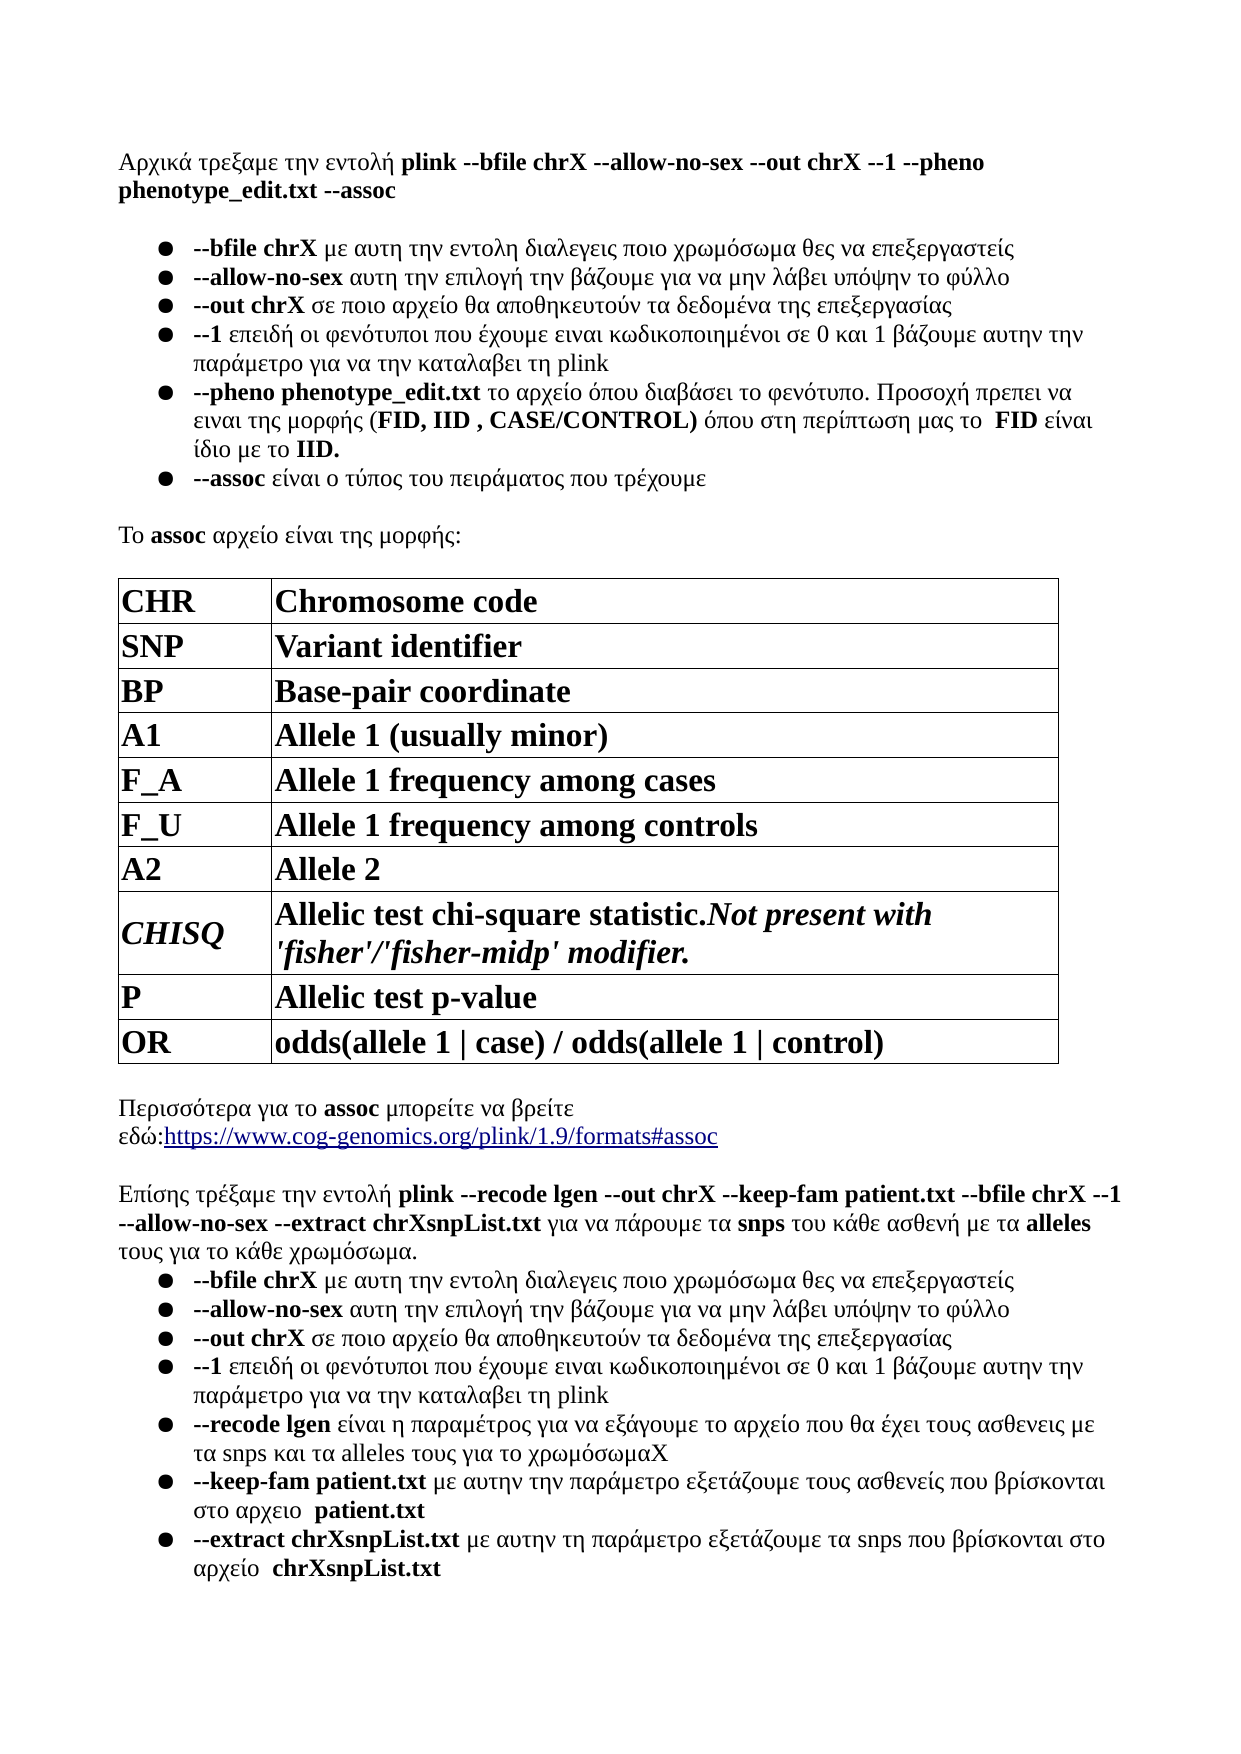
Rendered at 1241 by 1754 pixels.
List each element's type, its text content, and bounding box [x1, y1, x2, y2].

table_cell Base-pair coordinate [272, 669, 1058, 712]
text Επίσης τρέξαμε την εντολή plink --recode lgen --out chrΧ --keep-fam patient.txt --bfile chrΧ --1 --allow-no-sex --extract chrΧsnpList.txt για να πάρουμε τα snps του κάθε ασθενή με τα alleles τους για το κάθε χρωμόσωμα. [118, 1179, 1122, 1265]
text Περισσότερα για το assoc μπορείτε να βρείτε εδώ:https://www.cog-genomics.org/plink/1.9/formats#assoc [118, 1093, 1122, 1150]
table_cell Variant identifier [272, 624, 1058, 667]
table_cell odds(allele 1 | case) / odds(allele 1 | control) [272, 1020, 1058, 1063]
list --out chrΧ σε ποιο αρχείο θα αποθηκευτούν τα δεδομένα της επεξεργασίας [156, 291, 1122, 319]
list --1 επειδή οι φενότυποι που έχουμε ειναι κωδικοποιημένοι σε 0 και 1 βάζουμε αυτην την παράμετρο για να την καταλαβει τη plink [156, 319, 1122, 377]
list --allow-no-sex αυτη την επιλογή την βάζουμε για να μην λάβει υπόψην το φύλλο [156, 1294, 1122, 1323]
table_header Chromosome code [272, 579, 1058, 623]
table_cell A1 [119, 713, 271, 757]
table_cell SNP [119, 624, 271, 667]
table_cell F_U [119, 803, 271, 846]
table_cell A2 [119, 847, 271, 891]
table_cell BP [119, 669, 271, 712]
table_cell OR [119, 1020, 271, 1063]
table_cell Allelic test p-value [272, 975, 1058, 1019]
list --pheno phenotype_edit.txt το αρχείο όπου διαβάσει το φενότυπο. Προσοχή πρεπει να ειναι της μορφής (FID, IID , CASE/CONTROL) όπου στη περίπτωση μας το FID είναι ίδιο με το IID. [156, 377, 1122, 463]
list --1 επειδή οι φενότυποι που έχουμε ειναι κωδικοποιημένοι σε 0 και 1 βάζουμε αυτην την παράμετρο για να την καταλαβει τη plink [156, 1351, 1122, 1409]
table_header CHR [119, 579, 271, 623]
text Αρχικά τρεξαμε την εντολή plink --bfile chrΧ --allow-no-sex --out chrΧ --1 --pheno phenotype_edit.txt --assoc [118, 147, 1122, 204]
table_cell Allele 1 (usually minor) [272, 713, 1058, 757]
table_cell Allelic test chi-square statistic.Not present with 'fisher'/'fisher-midp' modifier. [272, 892, 1058, 974]
list --recode lgen είναι η παραμέτρος για να εξάγουμε το αρχείο που θα έχει τους ασθενεις με τα snps και τα alleles τους για το χρωμόσωμαΧ [156, 1409, 1122, 1466]
table_cell Allele 2 [272, 847, 1058, 891]
table_cell Allele 1 frequency among controls [272, 803, 1058, 846]
list --extract chrΧsnpList.txt με αυτην τη παράμετρο εξετάζουμε τα snps που βρίσκονται στο αρχείο chrΧsnpList.txt [156, 1524, 1122, 1581]
table_cell F_A [119, 758, 271, 802]
list --bfile chrΧ με αυτη την εντολη διαλεγεις ποιο χρωμόσωμα θες να επεξεργαστείς [156, 1265, 1122, 1294]
table_cell P [119, 975, 271, 1019]
list --out chrΧ σε ποιο αρχείο θα αποθηκευτούν τα δεδομένα της επεξεργασίας [156, 1323, 1122, 1351]
table_cell Allele 1 frequency among cases [272, 758, 1058, 802]
table_cell CHISQ [119, 892, 271, 974]
text Το assoc αρχείο είναι της μορφής: [118, 521, 1122, 549]
list --bfile chrΧ με αυτη την εντολη διαλεγεις ποιο χρωμόσωμα θες να επεξεργαστείς [156, 233, 1122, 262]
list --assoc είναι ο τύπος του πειράματος που τρέχουμε [156, 463, 1122, 492]
list --keep-fam patient.txt με αυτην την παράμετρο εξετάζουμε τους ασθενείς που βρίσκονται στο αρχειο patient.txt [156, 1466, 1122, 1524]
list --allow-no-sex αυτη την επιλογή την βάζουμε για να μην λάβει υπόψην το φύλλο [156, 262, 1122, 291]
